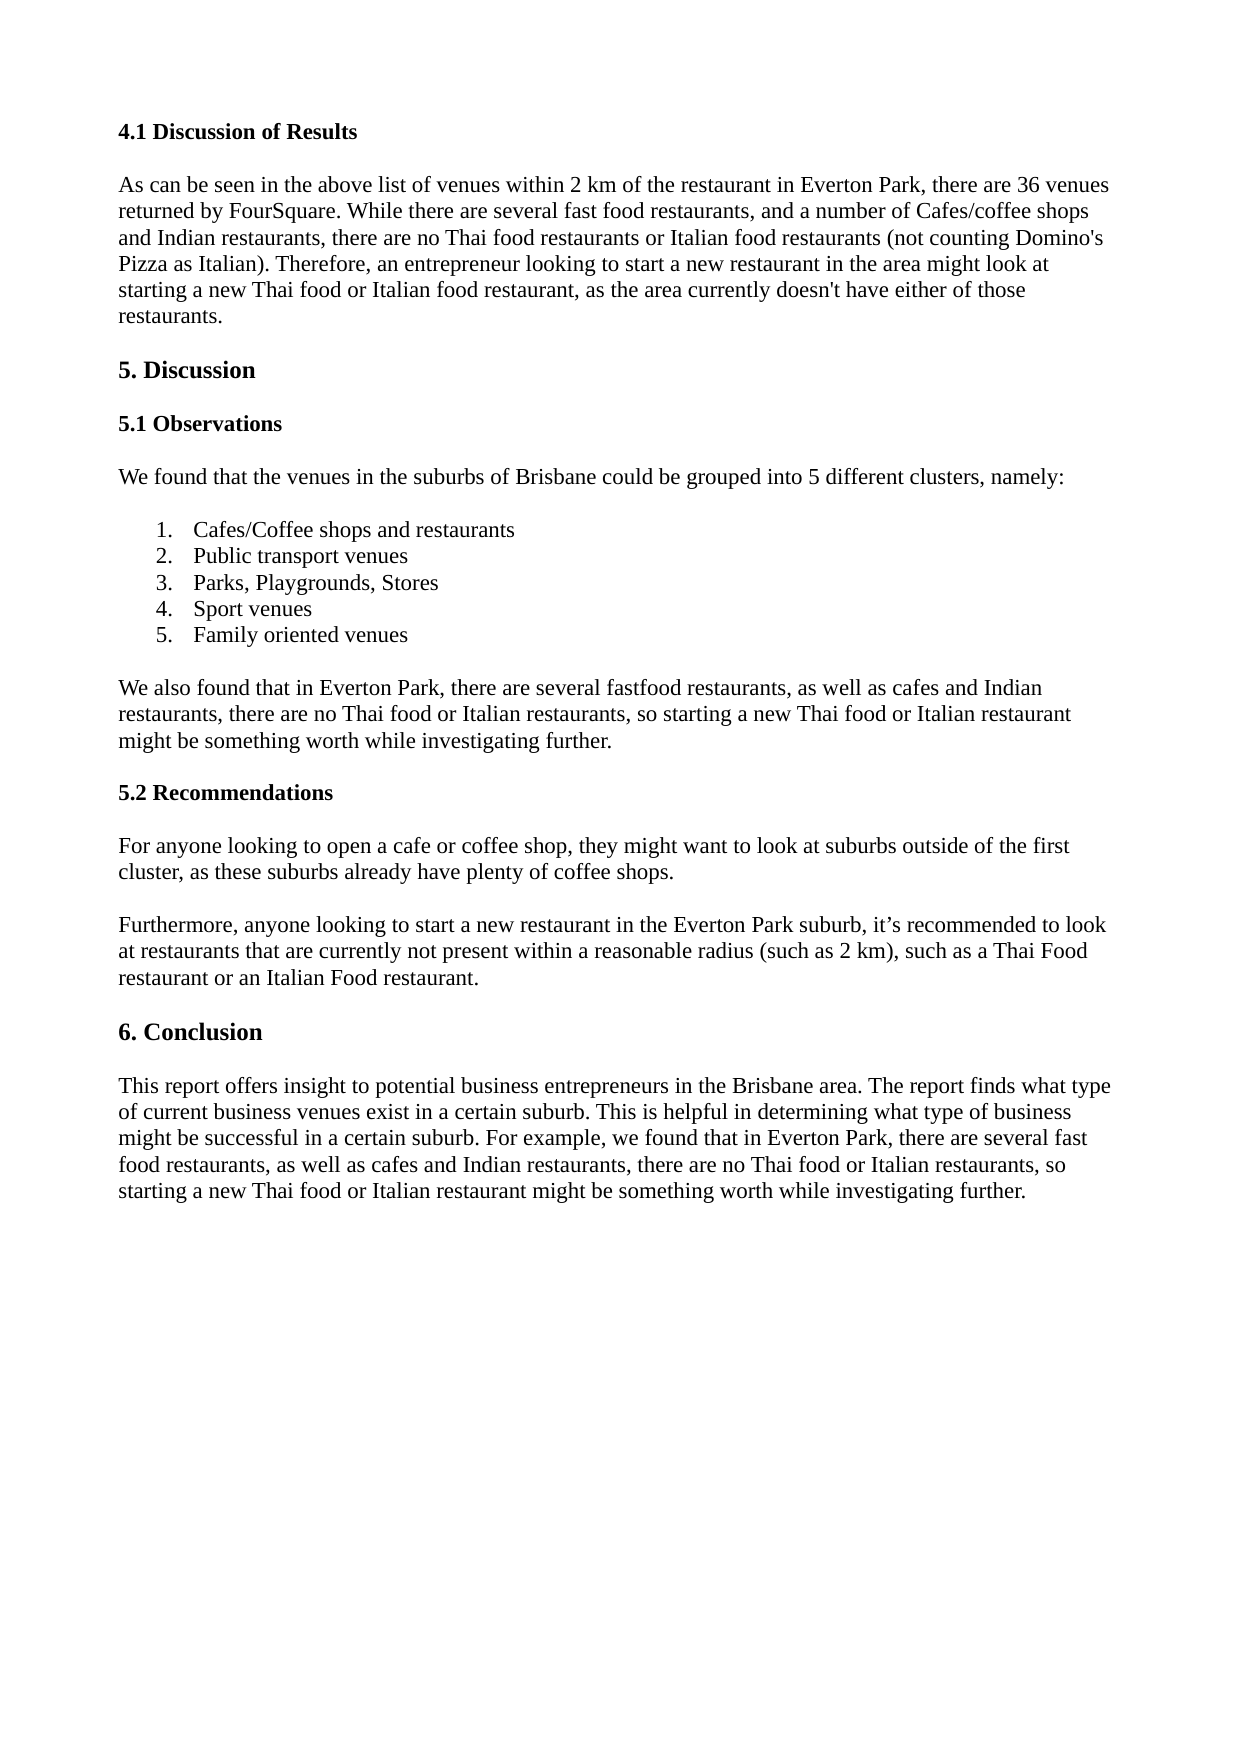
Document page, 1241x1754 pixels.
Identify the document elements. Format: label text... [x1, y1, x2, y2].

list Cafes/Coffee shops and restaurants [156, 516, 1122, 542]
text We also found that in Everton Park, there are several fastfood restaurants, as well as cafes and Indian restaurants, there are no Thai food or Italian restaurants, so starting a new Thai food or Italian restaurant might be something worth while investigating further. [118, 674, 1122, 753]
text Furthermore, anyone looking to start a new restaurant in the Everton Park suburb, it’s recommended to look at restaurants that are currently not present within a reasonable radius (such as 2 km), such as a Thai Food restaurant or an Italian Food restaurant. [118, 911, 1122, 990]
text This report offers insight to potential business entrepreneurs in the Brisbane area. The report finds what type of current business venues exist in a certain suburb. This is helpful in determining what type of business might be successful in a certain suburb. For example, we found that in Everton Park, there are several fast food restaurants, as well as cafes and Indian restaurants, there are no Thai food or Italian restaurants, so starting a new Thai food or Italian restaurant might be something worth while investigating further. [118, 1072, 1122, 1203]
text 5. Discussion [118, 355, 1122, 384]
list Parks, Playgrounds, Stores [156, 568, 1122, 595]
text We found that the venues in the suburbs of Brisbane could be grouped into 5 different clusters, namely: [118, 463, 1122, 489]
text 4.1 Discussion of Results [118, 118, 1122, 144]
text For anyone looking to open a cafe or coffee shop, they might want to look at suburbs outside of the first cluster, as these suburbs already have plenty of coffee shops. [118, 832, 1122, 885]
list Public transport venues [156, 542, 1122, 568]
text As can be seen in the above list of venues within 2 km of the restaurant in Everton Park, there are 36 venues returned by FourSquare. While there are several fast food restaurants, and a number of Cafes/coffee shops and Indian restaurants, there are no Thai food restaurants or Italian food restaurants (not counting Domino's Pizza as Italian). Therefore, an entrepreneur looking to start a new restaurant in the area might look at starting a new Thai food or Italian food restaurant, as the area currently doesn't have either of those restaurants. [118, 171, 1122, 329]
text 5.1 Observations [118, 410, 1122, 437]
list Sport venues [156, 595, 1122, 621]
text 5.2 Recommendations [118, 779, 1122, 806]
list Family oriented venues [156, 621, 1122, 648]
text 6. Conclusion [118, 1017, 1122, 1045]
